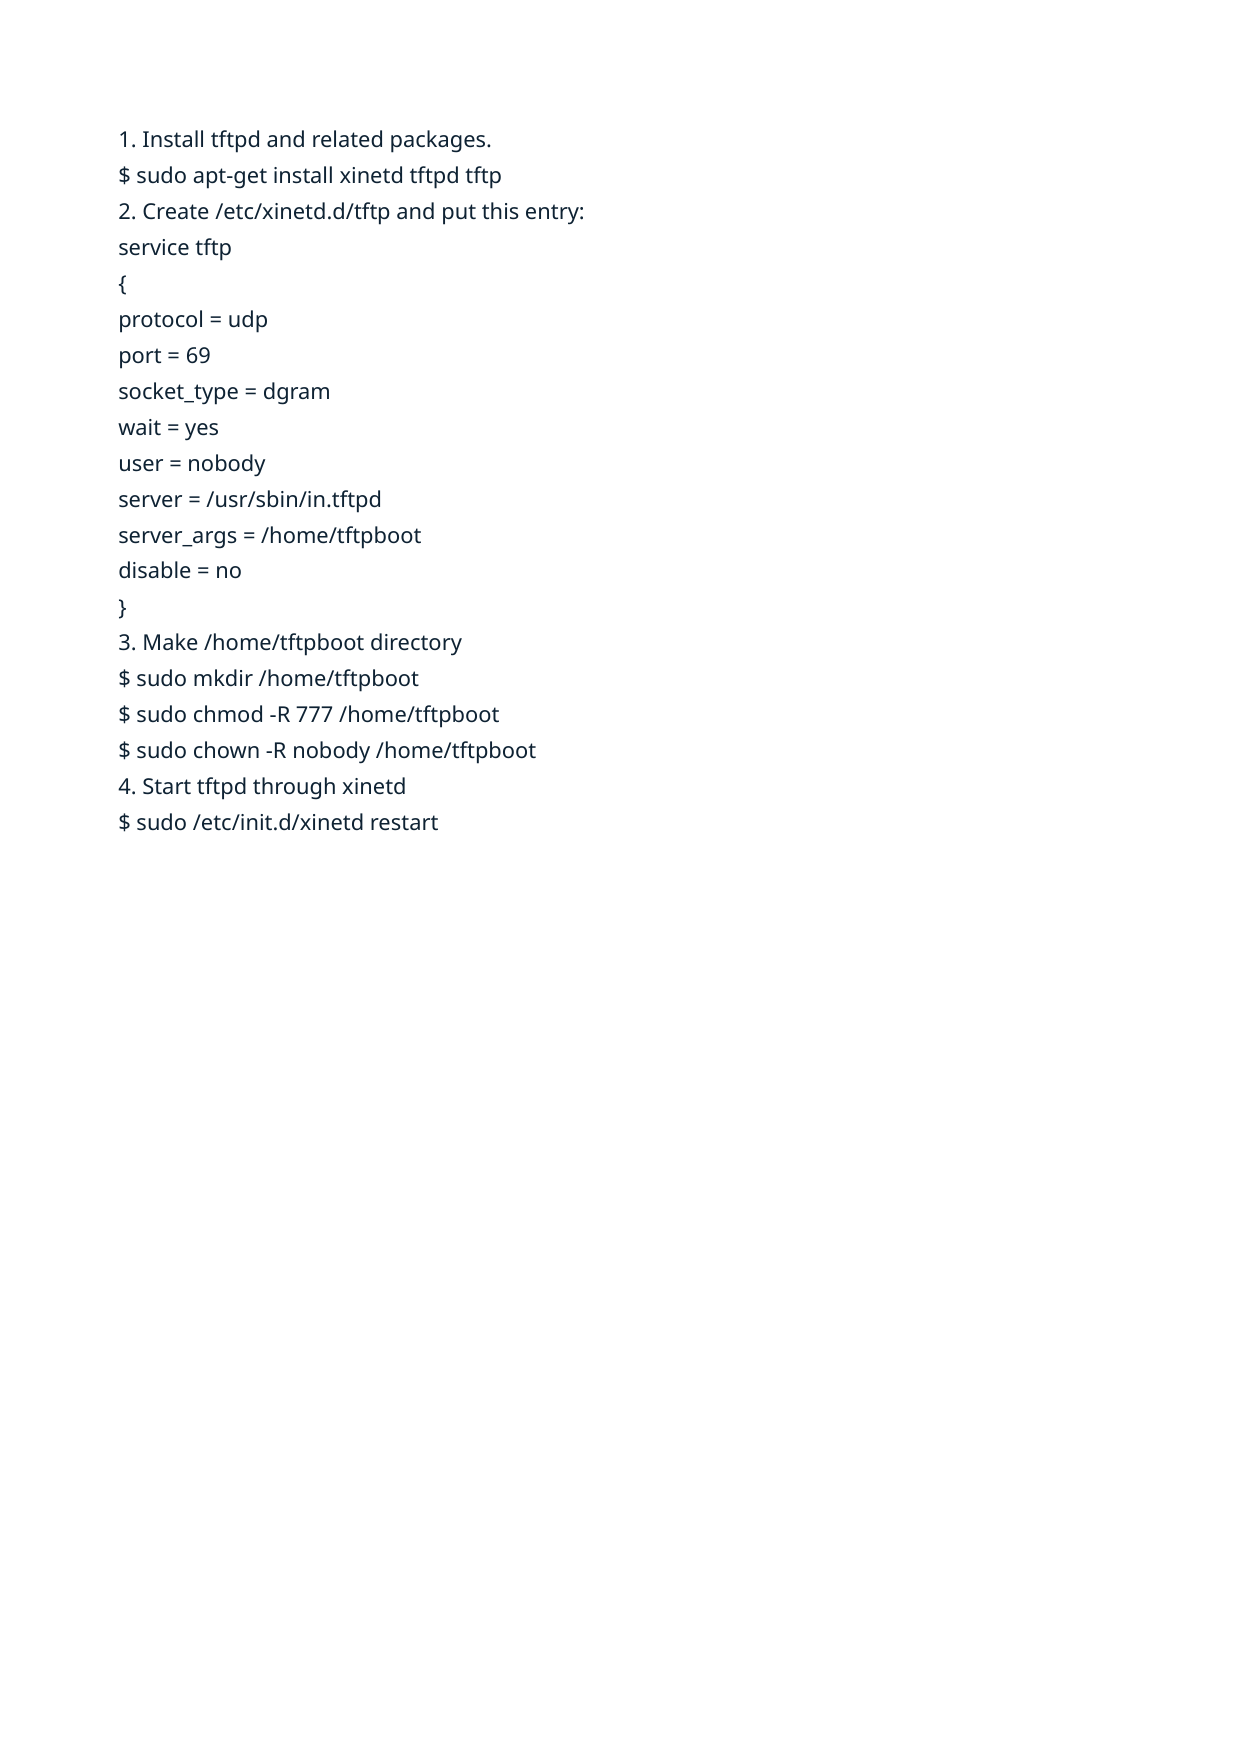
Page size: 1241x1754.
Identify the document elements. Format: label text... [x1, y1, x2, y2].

text service tftp { protocol = udp port = 69 socket_type = dgram wait = yes user = nobody server = /usr/sbin/in.tftpd server_args = /home/tftpboot disable = no } [118, 226, 1122, 621]
text 1. Install tftpd and related packages. [118, 118, 1122, 154]
text 3. Make /home/tftpboot directory [118, 621, 1122, 657]
text $ sudo /etc/init.d/xinetd restart [118, 801, 1122, 837]
text $ sudo apt-get install xinetd tftpd tftp [118, 154, 1122, 190]
text 2. Create /etc/xinetd.d/tftp and put this entry: [118, 190, 1122, 226]
text 4. Start tftpd through xinetd [118, 765, 1122, 801]
text $ sudo mkdir /home/tftpboot $ sudo chmod -R 777 /home/tftpboot $ sudo chown -R nobody /home/tftpboot [118, 657, 1122, 765]
